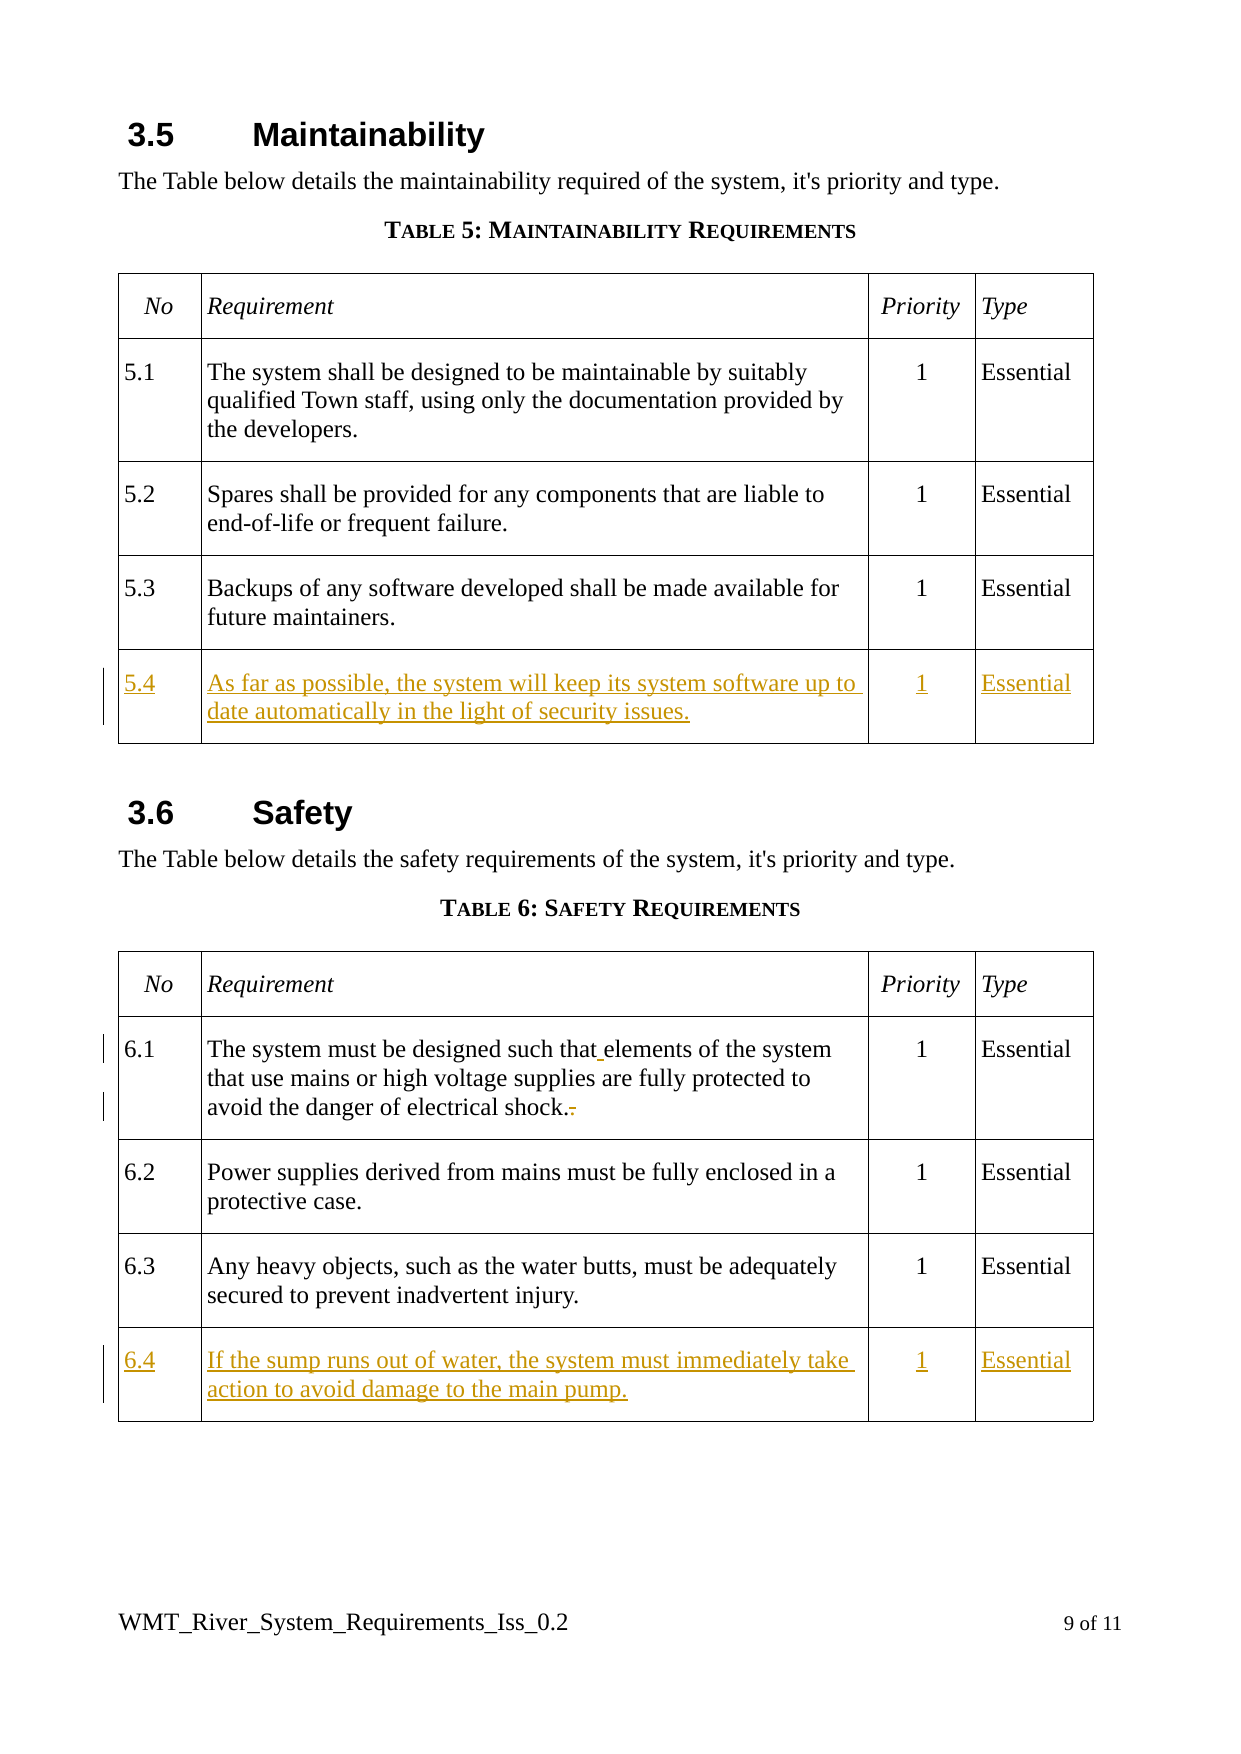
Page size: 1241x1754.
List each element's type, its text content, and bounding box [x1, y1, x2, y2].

table_cell 1 [869, 1234, 975, 1327]
subtitle Safety [118, 793, 1122, 832]
table_header Type [976, 952, 1093, 1016]
subtitle Maintainability [118, 115, 1122, 154]
table_cell 1 [869, 1140, 975, 1233]
table_cell Essential [976, 1017, 1093, 1139]
subtitle Table 6: Safety Requirements [118, 893, 1122, 922]
table_cell 6.4 [119, 1328, 201, 1421]
table_cell Essential [976, 1234, 1093, 1327]
table_cell The system shall be designed to be maintainable by suitably qualified Town staff, using only the documentation provided by the developers. [202, 339, 868, 461]
table_cell 5.3 [119, 556, 201, 649]
table_header No [119, 274, 201, 338]
table_header Priority [869, 952, 975, 1016]
table_cell Essential [976, 462, 1093, 555]
table_cell Backups of any software developed shall be made available for future maintainers. [202, 556, 868, 649]
table_cell 5.2 [119, 462, 201, 555]
table_cell Essential [976, 339, 1093, 461]
table_cell 1 [869, 650, 975, 743]
table_cell Power supplies derived from mains must be fully enclosed in a protective case. [202, 1140, 868, 1233]
table_cell The system must be designed such that elements of the system that use mains or high voltage supplies are fully protected to avoid the danger of electrical shock. [202, 1017, 868, 1139]
table_cell Essential [976, 1328, 1093, 1421]
table_cell 6.3 [119, 1234, 201, 1327]
table_cell 1 [869, 339, 975, 461]
text The Table below details the safety requirements of the system, it's priority and type. [118, 844, 1122, 873]
table_cell As far as possible, the system will keep its system software up to date automatically in the light of security issues. [202, 650, 868, 743]
table_cell Spares shall be provided for any components that are liable to end-of-life or frequent failure. [202, 462, 868, 555]
table_cell 5.4 [119, 650, 201, 743]
table_cell 6.1 [119, 1017, 201, 1139]
table_cell 1 [869, 556, 975, 649]
table_cell 1 [869, 1328, 975, 1421]
table_header No [119, 952, 201, 1016]
table_cell Essential [976, 1140, 1093, 1233]
table_cell Any heavy objects, such as the water butts, must be adequately secured to prevent inadvertent injury. [202, 1234, 868, 1327]
table_cell 6.2 [119, 1140, 201, 1233]
table_header Priority [869, 274, 975, 338]
table_header Requirement [202, 274, 868, 338]
table_header Type [976, 274, 1093, 338]
table_header Requirement [202, 952, 868, 1016]
subtitle Table 5: Maintainability Requirements [118, 216, 1122, 244]
table_cell Essential [976, 556, 1093, 649]
table_cell 1 [869, 1017, 975, 1139]
table_cell If the sump runs out of water, the system must immediately take action to avoid damage to the main pump. [202, 1328, 868, 1421]
text The Table below details the maintainability required of the system, it's priority and type. [118, 166, 1122, 195]
table_cell 1 [869, 462, 975, 555]
table_cell 5.1 [119, 339, 201, 461]
table_cell Essential [976, 650, 1093, 743]
